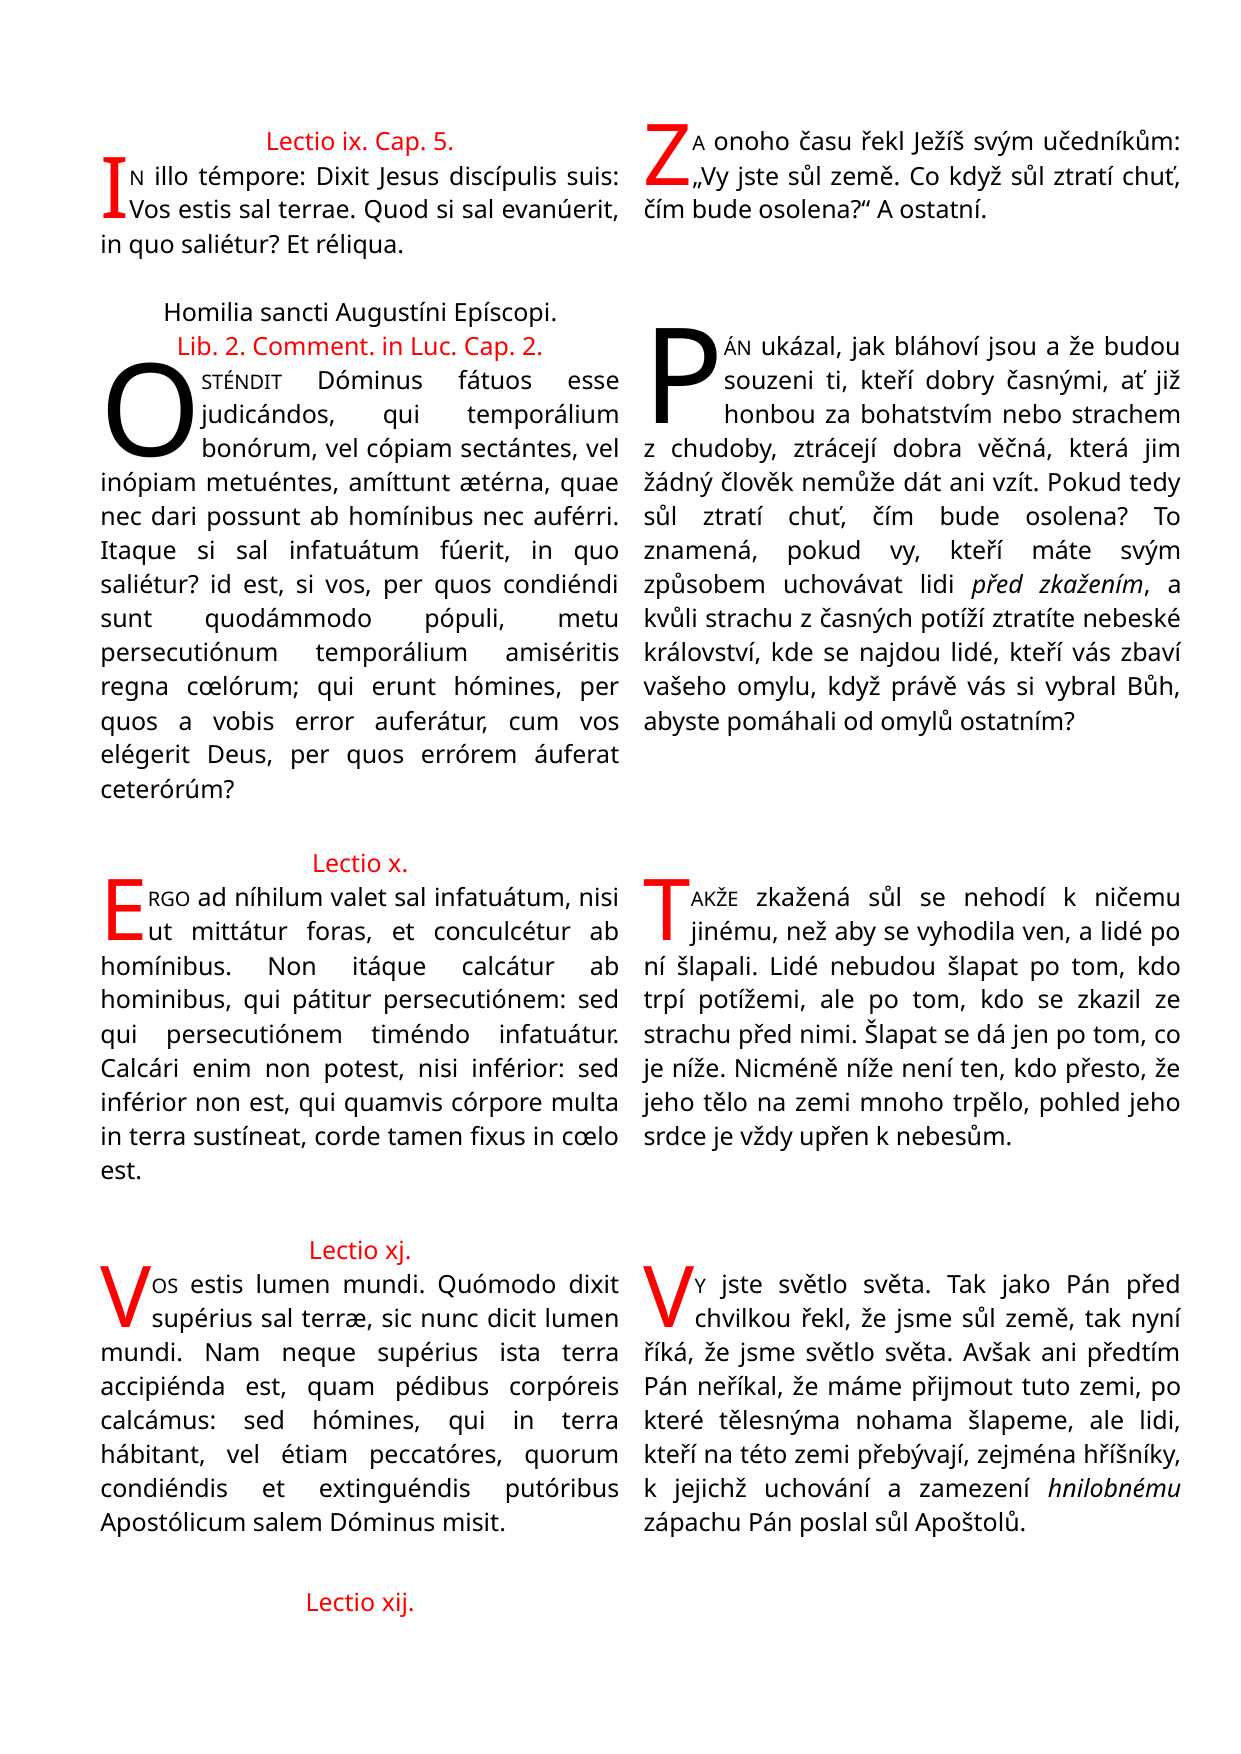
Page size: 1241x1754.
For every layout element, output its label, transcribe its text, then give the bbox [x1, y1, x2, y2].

table_cell Lectio xj. Vos estis lumen mundi. Quómodo dixit supérius sal terræ, sic nunc dicit lumen mundi. Nam neque supérius ista terra accipiénda est, quam pédibus corpóreis calcámus: sed hómines, qui in terra hábitant, vel étiam peccatóres, quorum condiéndis et extinguéndis putóribus Apostólicum salem Dóminus misit. [89, 1227, 631, 1579]
table_cell Lectio x. Ergo ad níhilum valet sal infatuátum, nisi ut mittátur foras, et conculcétur ab homínibus. Non itáque calcátur ab hominibus, qui pátitur persecutiónem: sed qui persecutiónem timéndo infatuátur. Calcári enim non potest, nisi inférior: sed inférior non est, qui quamvis córpore multa in terra sustíneat, corde tamen fixus in cœlo est. [89, 840, 631, 1227]
table_cell Lectio xij. [89, 1579, 631, 1625]
table_cell [631, 1579, 1193, 1625]
table_cell Za onoho času řekl Ježíš svým učedníkům: „Vy jste sůl země. Co když sůl ztratí chuť, čím bude osolena?“ A ostatní. Pán ukázal, jak bláhoví jsou a že budou souzeni ti, kteří dobry časnými, ať již honbou za bohatstvím nebo strachem z chudoby, ztrácejí dobra věčná, která jim žádný člověk nemůže dát ani vzít. Pokud tedy sůl ztratí chuť, čím bude osolena? To znamená, pokud vy, kteří máte svým způsobem uchovávat lidi před zkažením, a kvůli strachu z časných potíží ztratíte nebeské království, kde se najdou lidé, kteří vás zbaví vašeho omylu, když právě vás si vybral Bůh, abyste pomáhali od omylů ostatním? [631, 118, 1193, 840]
table_cell Takže zkažená sůl se nehodí k ničemu jinému, než aby se vyhodila ven, a lidé po ní šlapali. Lidé nebudou šlapat po tom, kdo trpí potížemi, ale po tom, kdo se zkazil ze strachu před nimi. Šlapat se dá jen po tom, co je níže. Nicméně níže není ten, kdo přesto, že jeho tělo na zemi mnoho trpělo, pohled jeho srdce je vždy upřen k nebesům. [631, 840, 1193, 1227]
table_cell Vy jste světlo světa. Tak jako Pán před chvilkou řekl, že jsme sůl země, tak nyní říká, že jsme světlo světa. Avšak ani předtím Pán neříkal, že máme přijmout tuto zemi, po které tělesnýma nohama šlapeme, ale lidi, kteří na této zemi přebývají, zejména hříšníky, k jejichž uchování a zamezení hnilobnému zápachu Pán poslal sůl Apoštolů. [631, 1227, 1193, 1579]
table_cell In III. Nocturno Léctio sancti Evangélii secúndum Matthæum. Lectio ix. Cap. 5. In illo témpore: Dixit Jesus discípulis suis: Vos estis sal terrae. Quod si sal evanúerit, in quo saliétur? Et réliqua. Homilia sancti Augustíni Epíscopi. Lib. 2. Comment. in Luc. Cap. 2. Osténdit Dóminus fátuos esse judicándos, qui temporálium bonórum, vel cópiam sectántes, vel inópiam metuéntes, amíttunt ætérna, quae nec dari possunt ab homínibus nec auférri. Itaque si sal infatuátum fúerit, in quo saliétur? id est, si vos, per quos condiéndi sunt quodámmodo pópuli, metu persecutiónum temporálium amiséritis regna cœlórum; qui erunt hómines, per quos a vobis error auferátur, cum vos elégerit Deus, per quos errórem áuferat ceterórúm? [89, 118, 631, 840]
